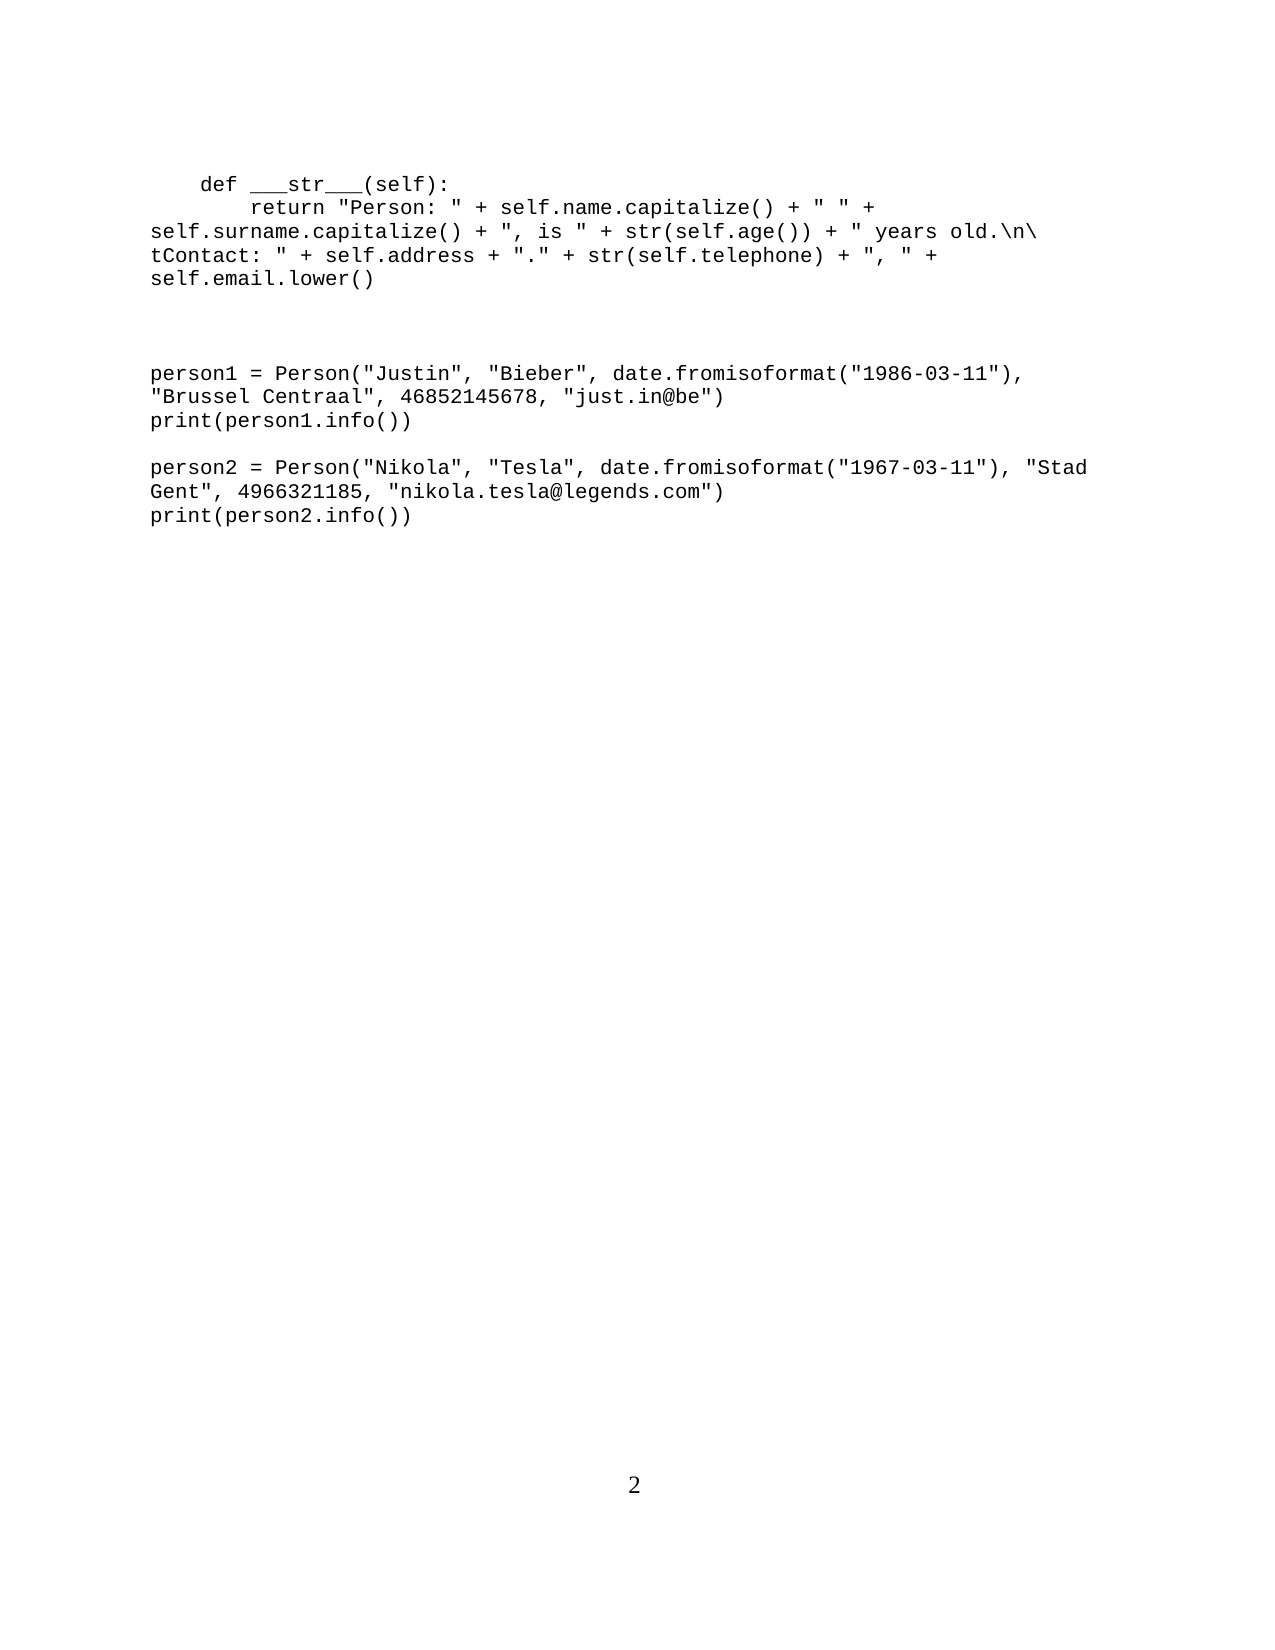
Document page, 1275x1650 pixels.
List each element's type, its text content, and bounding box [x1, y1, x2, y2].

text print(person1.info()) [150, 410, 1125, 434]
text print(person2.info()) [150, 505, 1125, 528]
text def ___str___(self): [150, 174, 1125, 197]
text return "Person: " + self.name.capitalize() + " " + self.surname.capitalize() + ", is " + str(self.age()) + " years old.\n\tContact: " + self.address + "." + str(self.telephone) + ", " + self.email.lower() [150, 197, 1125, 292]
text person1 = Person("Justin", "Bieber", date.fromisoformat("1986-03-11"), "Brussel Centraal", 46852145678, "just.in@be") [150, 363, 1125, 410]
text person2 = Person("Nikola", "Tesla", date.fromisoformat("1967-03-11"), "Stad Gent", 4966321185, "nikola.tesla@legends.com") [150, 457, 1125, 505]
